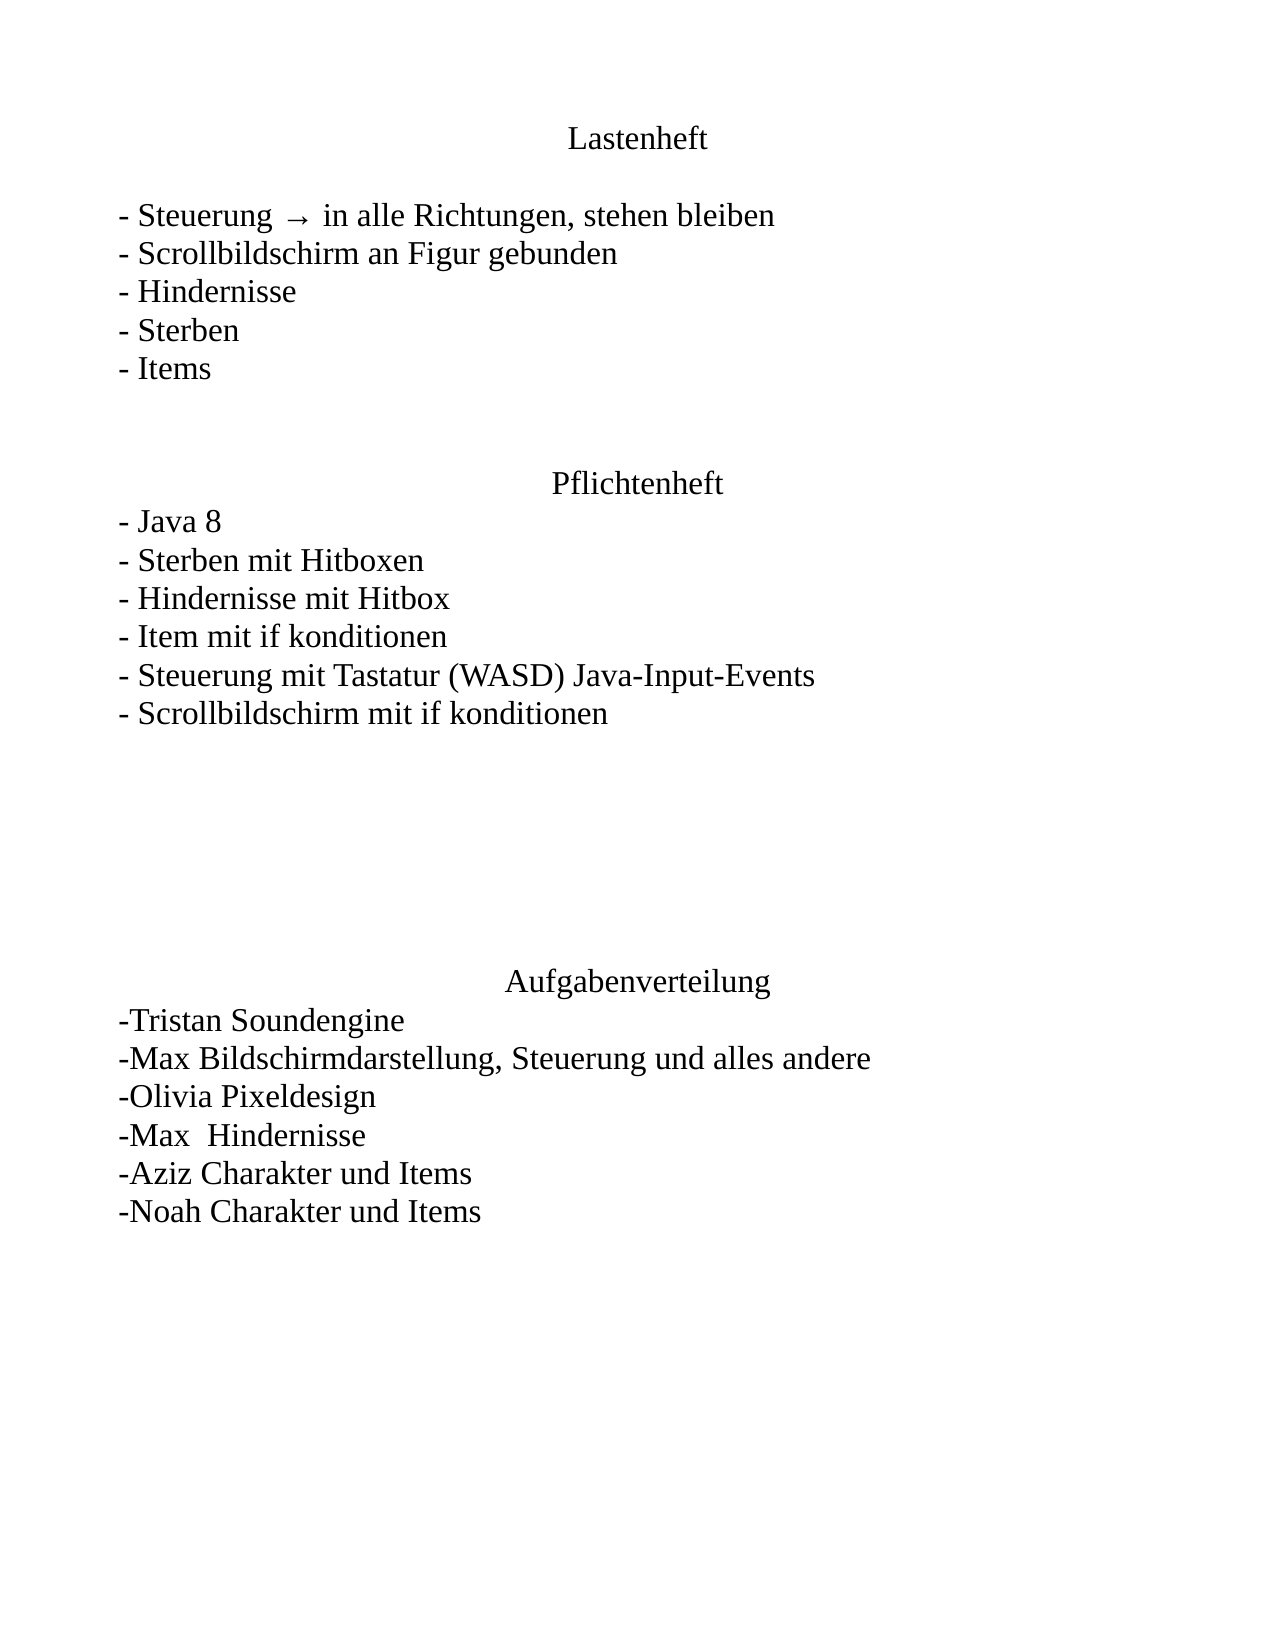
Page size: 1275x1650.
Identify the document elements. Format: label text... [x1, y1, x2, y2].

text -Max Bildschirmdarstellung, Steuerung und alles andere [118, 1038, 1157, 1076]
text - Steuerung mit Tastatur (WASD) Java-Input-Events [118, 655, 1157, 693]
text - Sterben mit Hitboxen [118, 540, 1157, 578]
text Aufgabenverteilung [118, 961, 1157, 1000]
text -Max Hindernisse [118, 1115, 1157, 1153]
text -Tristan Soundengine [118, 1000, 1157, 1038]
text - Java 8 [118, 501, 1157, 540]
text -Olivia Pixeldesign [118, 1076, 1157, 1115]
text -Aziz Charakter und Items [118, 1153, 1157, 1191]
text - Item mit if konditionen [118, 616, 1157, 655]
text -Noah Charakter und Items [118, 1191, 1157, 1230]
text - Scrollbildschirm mit if konditionen [118, 693, 1157, 731]
text - Hindernisse mit Hitbox [118, 578, 1157, 616]
text - Steuerung → in alle Richtungen, stehen bleiben - Scrollbildschirm an Figur gebunden - Hindernisse - Sterben - Items [118, 195, 1157, 386]
text Pflichtenheft [118, 463, 1157, 501]
text Lastenheft [118, 118, 1157, 156]
